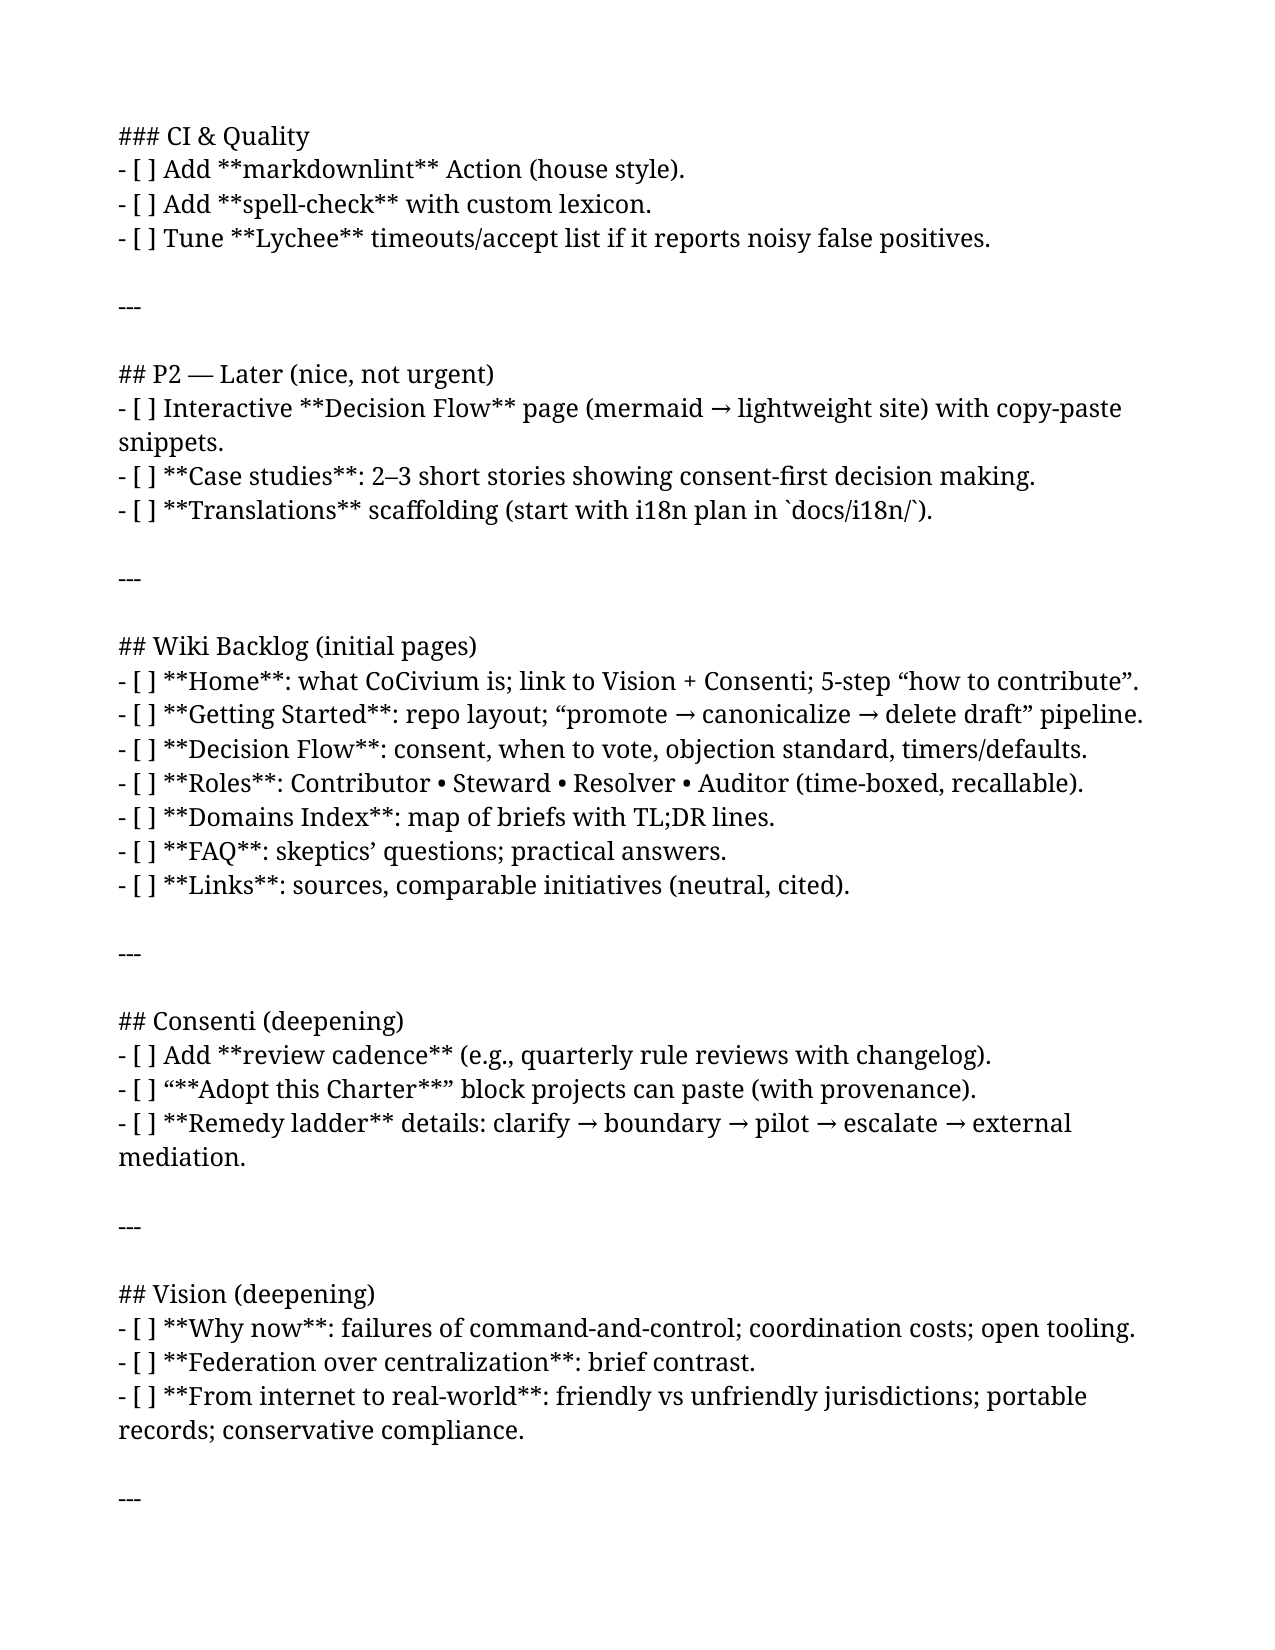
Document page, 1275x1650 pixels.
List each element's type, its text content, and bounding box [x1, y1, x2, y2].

text - [ ] **Getting Started**: repo layout; “promote → canonicalize → delete draft” pipeline. [118, 697, 1157, 731]
text - [ ] Tune **Lychee** timeouts/accept list if it reports noisy false positives. [118, 220, 1157, 254]
text - [ ] Add **spell-check** with custom lexicon. [118, 186, 1157, 220]
text - [ ] **Translations** scaffolding (start with i18n plan in `docs/i18n/`). [118, 493, 1157, 527]
text - [ ] **Domains Index**: map of briefs with TL;DR lines. [118, 799, 1157, 833]
text - [ ] **Home**: what CoCivium is; link to Vision + Consenti; 5-step “how to contribute”. [118, 663, 1157, 697]
text ## P2 — Later (nice, not urgent) [118, 357, 1157, 391]
text - [ ] **Remedy ladder** details: clarify → boundary → pilot → escalate → external mediation. [118, 1106, 1157, 1174]
text - [ ] Add **markdownlint** Action (house style). [118, 152, 1157, 186]
text - [ ] **Links**: sources, comparable initiatives (neutral, cited). [118, 867, 1157, 902]
text - [ ] **Why now**: failures of command-and-control; coordination costs; open tooling. [118, 1310, 1157, 1344]
text - [ ] “**Adopt this Charter**” block projects can paste (with provenance). [118, 1072, 1157, 1106]
text - [ ] Add **review cadence** (e.g., quarterly rule reviews with changelog). [118, 1038, 1157, 1072]
text ## Vision (deepening) [118, 1276, 1157, 1310]
text --- [118, 561, 1157, 595]
text --- [118, 1481, 1157, 1515]
text ## Consenti (deepening) [118, 1004, 1157, 1038]
text ### CI & Quality [118, 118, 1157, 152]
text - [ ] **Federation over centralization**: brief contrast. [118, 1344, 1157, 1378]
text - [ ] **Decision Flow**: consent, when to vote, objection standard, timers/defaults. [118, 731, 1157, 765]
text - [ ] **FAQ**: skeptics’ questions; practical answers. [118, 833, 1157, 867]
text - [ ] **Case studies**: 2–3 short stories showing consent-first decision making. [118, 459, 1157, 493]
text --- [118, 288, 1157, 322]
text - [ ] **Roles**: Contributor • Steward • Resolver • Auditor (time-boxed, recallable). [118, 765, 1157, 799]
text --- [118, 1208, 1157, 1242]
text --- [118, 936, 1157, 970]
text - [ ] Interactive **Decision Flow** page (mermaid → lightweight site) with copy-paste snippets. [118, 391, 1157, 459]
text - [ ] **From internet to real-world**: friendly vs unfriendly jurisdictions; portable records; conservative compliance. [118, 1378, 1157, 1447]
text ## Wiki Backlog (initial pages) [118, 629, 1157, 663]
